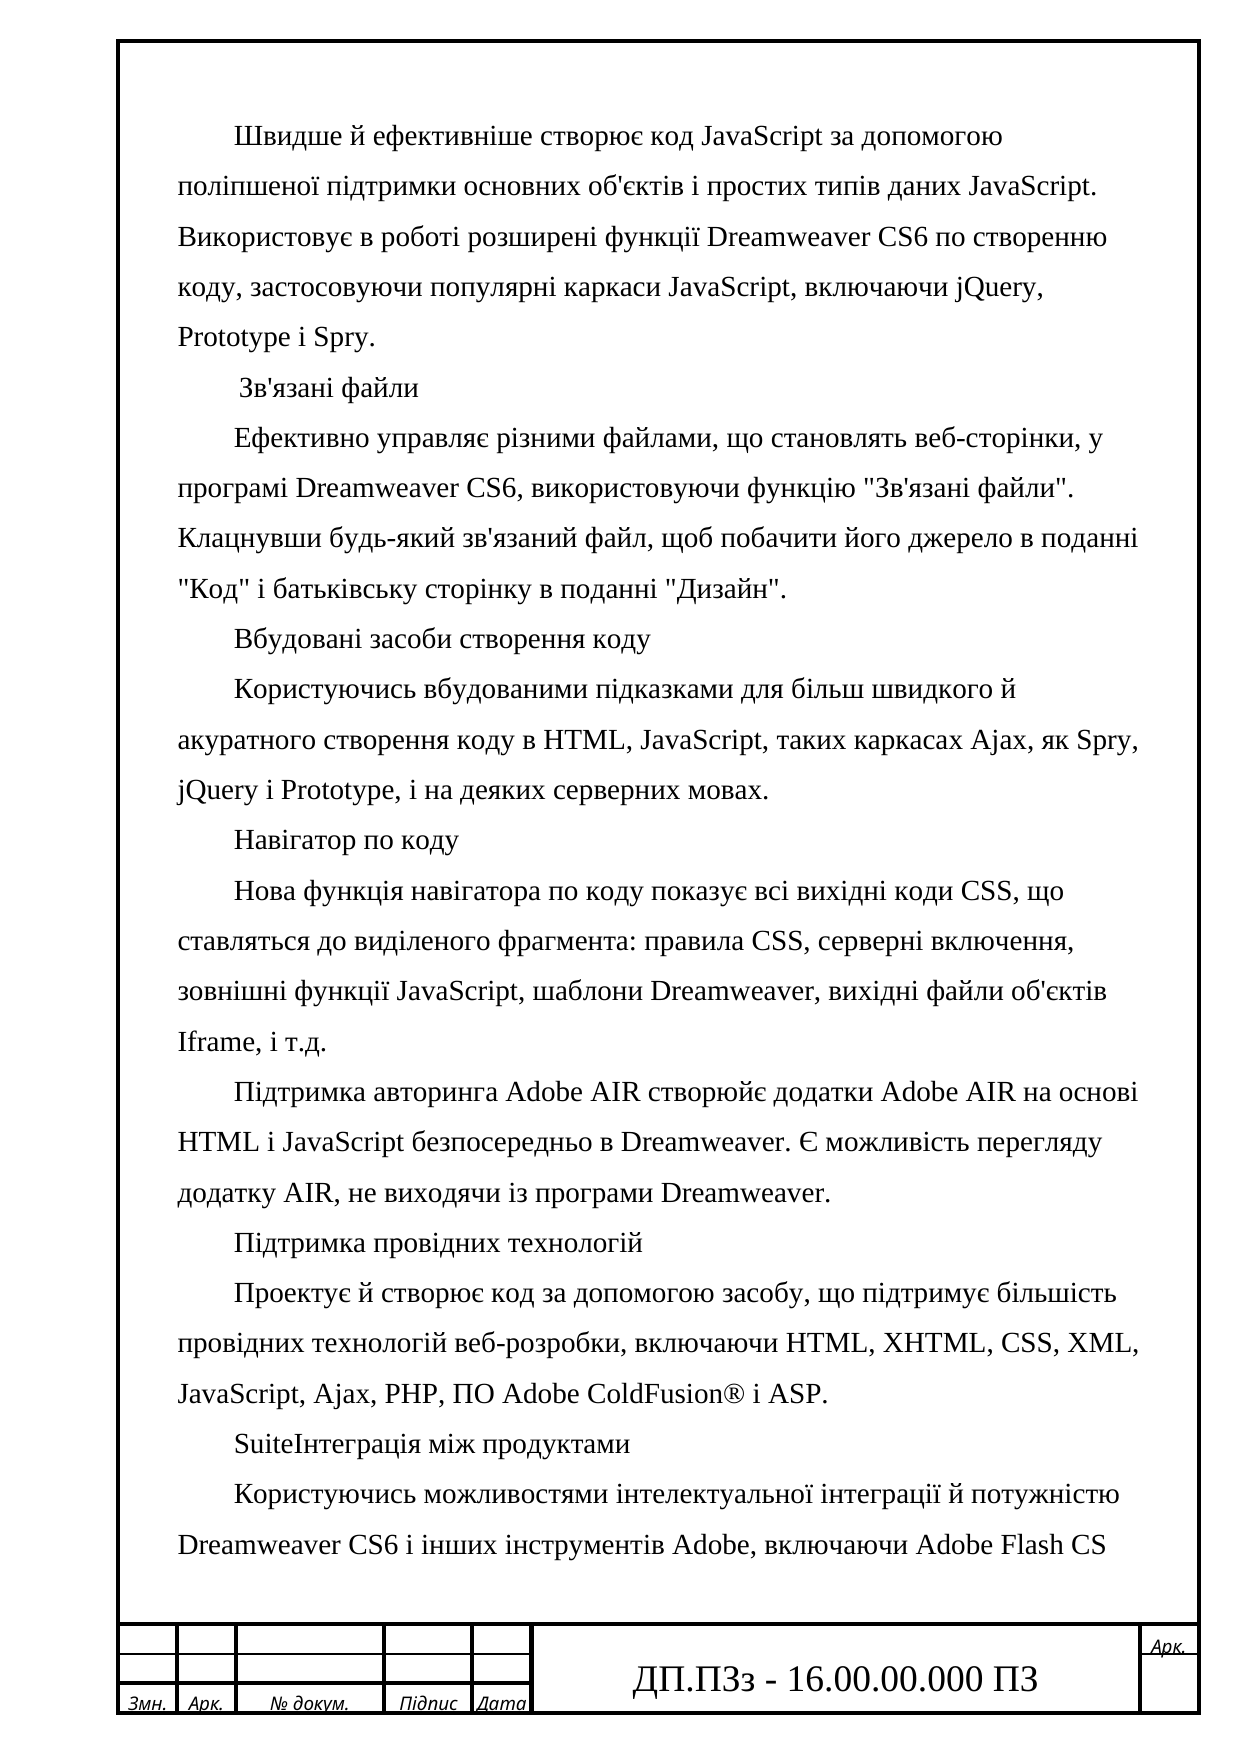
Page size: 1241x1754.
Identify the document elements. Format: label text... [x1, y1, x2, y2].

text SuiteІнтеграція між продуктами [177, 1426, 1152, 1460]
text Навігатор по коду [177, 822, 1152, 856]
text Ефективно управляє різними файлами, що становлять веб-сторінки, у програмі Dreamweaver CS6, використовуючи функцію "Зв'язані файли". Клацнувши будь-який зв'язаний файл, щоб побачити його джерело в поданні "Код" і батьківську сторінку в поданні "Дизайн". [177, 420, 1152, 604]
text Зв'язані файли [177, 370, 1152, 403]
text Вбудовані засоби створення коду [177, 621, 1152, 655]
text Швидше й ефективніше створює код JavaScript за допомогою поліпшеної підтримки основних об'єктів і простих типів даних JavaScript. Використовує в роботі розширені функції Dreamweaver CS6 по створенню коду, застосовуючи популярні каркаси JavaScript, включаючи jQuery, Prototype і Spry. [177, 118, 1152, 353]
text Користуючись вбудованими підказками для більш швидкого й акуратного створення коду в HTML, JavaScript, таких каркасах Ajax, як Spry, jQuery і Prototype, і на деяких серверних мовах. [177, 672, 1152, 806]
text Підтримка авторинга Adobe AIR створюйє додатки Adobe AIR на основі HTML і JavaScript безпосередньо в Dreamweaver. Є можливість перегляду додатку AIR, не виходячи із програми Dreamweaver. [177, 1074, 1152, 1208]
text Проектує й створює код за допомогою засобу, що підтримує більшість провідних технологій веб-розробки, включаючи HTML, XHTML, CSS, XML, JavaScript, Ajax, PHP, ПО Adobe ColdFusion® і ASP. [177, 1275, 1152, 1409]
text Підтримка провідних технологій [177, 1225, 1152, 1258]
text Нова функція навігатора по коду показує всі вихідні коди CSS, що ставляться до виділеного фрагмента: правила CSS, серверні включення, зовнішні функції JavaScript, шаблони Dreamweaver, вихідні файли об'єктів Iframe, і т.д. [177, 873, 1152, 1057]
text Користуючись можливостями інтелектуальної інтеграції й потужністю Dreamweaver CS6 і інших інструментів Adobe, включаючи Adobe Flash CS [177, 1477, 1152, 1560]
